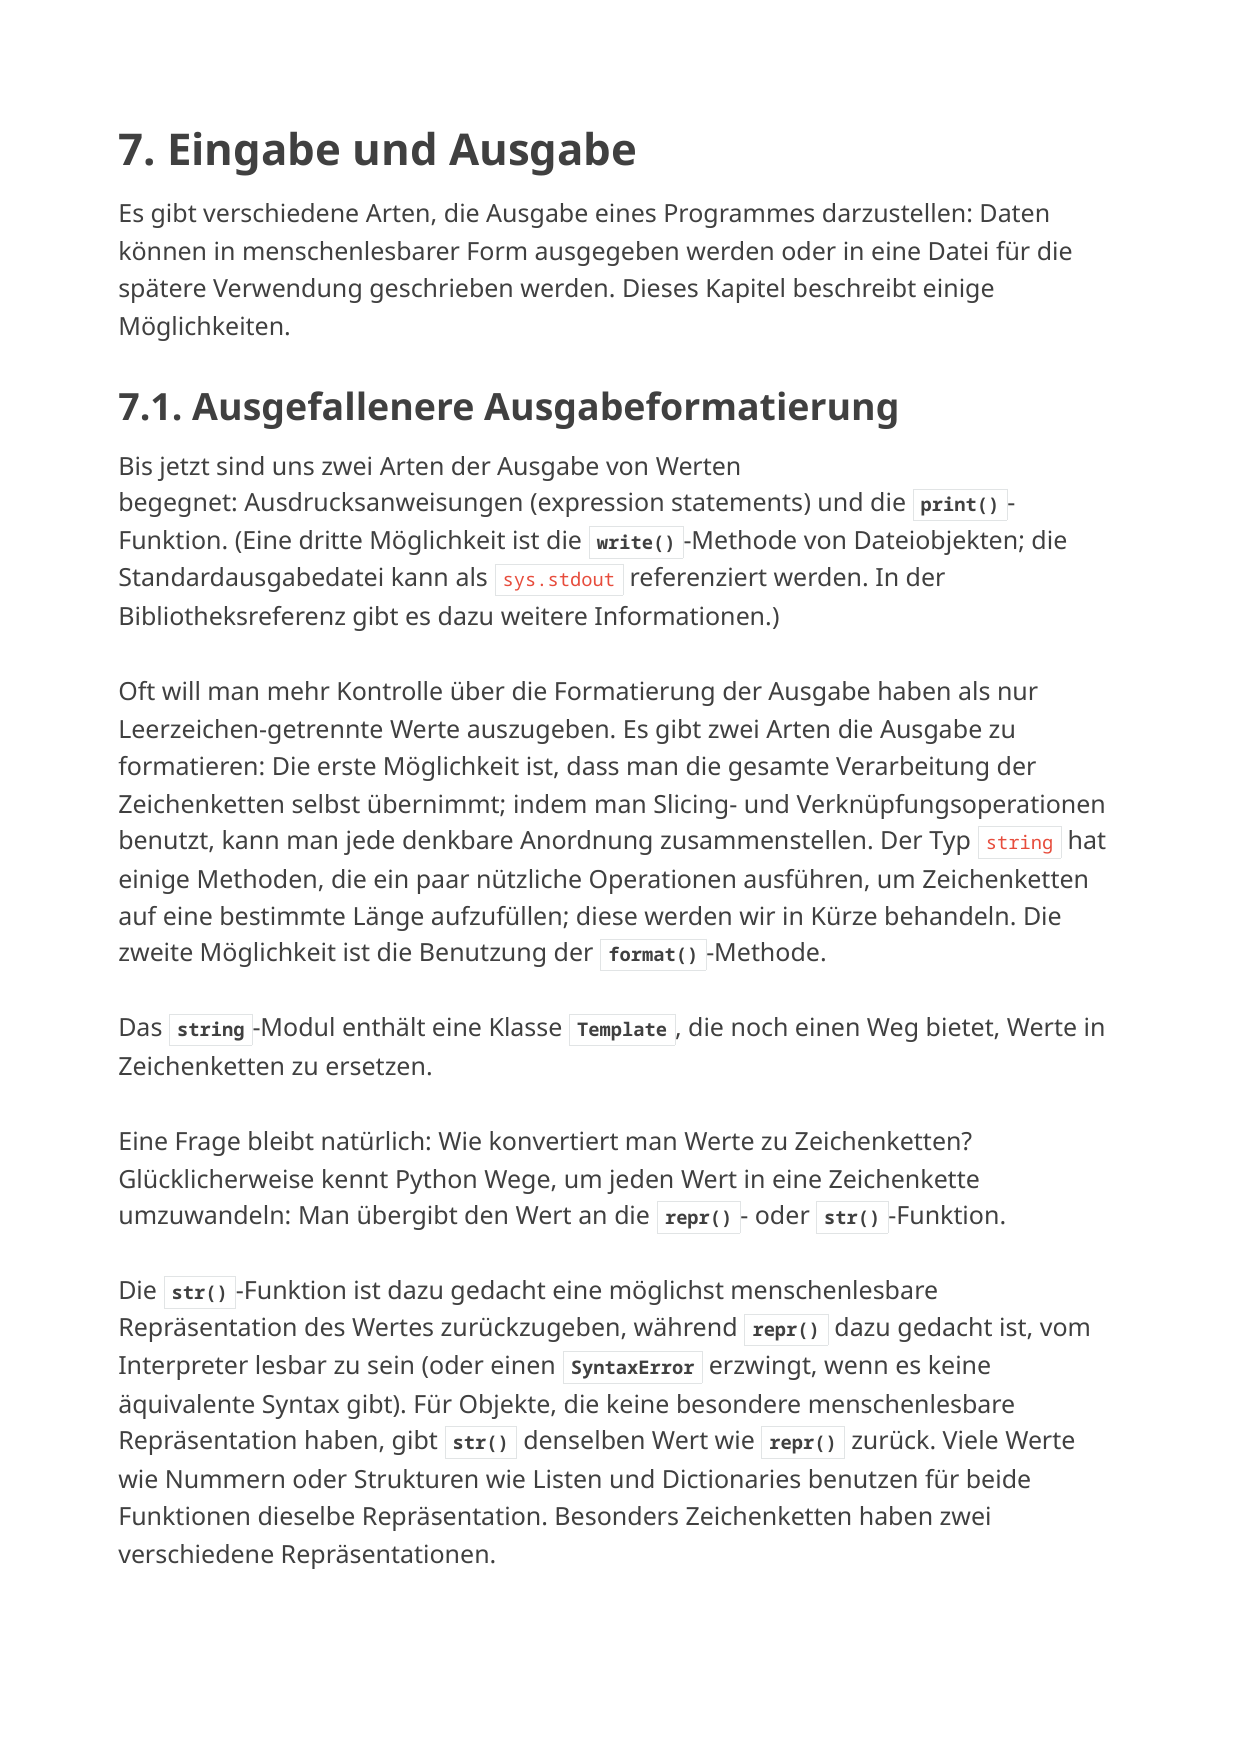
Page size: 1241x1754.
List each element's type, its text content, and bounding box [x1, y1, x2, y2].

text Bis jetzt sind uns zwei Arten der Ausgabe von Werten begegnet: Ausdrucksanweisungen (expression statements) und die print()-Funktion. (Eine dritte Möglichkeit ist die write()-Methode von Dateiobjekten; die Standardausgabedatei kann als sys.stdout referenziert werden. In der Bibliotheksreferenz gibt es dazu weitere Informationen.) [118, 445, 1122, 633]
subtitle 7.1. Ausgefallenere Ausgabeformatierung [118, 380, 1122, 431]
subtitle 7. Eingabe und Ausgabe [118, 118, 1122, 178]
text Oft will man mehr Kontrolle über die Formatierung der Ausgabe haben als nur Leerzeichen-getrennte Werte auszugeben. Es gibt zwei Arten die Ausgabe zu formatieren: Die erste Möglichkeit ist, dass man die gesamte Verarbeitung der Zeichenketten selbst übernimmt; indem man Slicing- und Verknüpfungsoperationen benutzt, kann man jede denkbare Anordnung zusammenstellen. Der Typ string hat einige Methoden, die ein paar nützliche Operationen ausführen, um Zeichenketten auf eine bestimmte Länge aufzufüllen; diese werden wir in Kürze behandeln. Die zweite Möglichkeit ist die Benutzung der format()-Methode. [118, 670, 1122, 970]
text Die str()-Funktion ist dazu gedacht eine möglichst menschenlesbare Repräsentation des Wertes zurückzugeben, während repr() dazu gedacht ist, vom Interpreter lesbar zu sein (oder einen SyntaxError erzwingt, wenn es keine äquivalente Syntax gibt). Für Objekte, die keine besondere menschenlesbare Repräsentation haben, gibt str() denselben Wert wie repr() zurück. Viele Werte wie Nummern oder Strukturen wie Listen und Dictionaries benutzen für beide Funktionen dieselbe Repräsentation. Besonders Zeichenketten haben zwei verschiedene Repräsentationen. [118, 1270, 1122, 1570]
text Das string-Modul enthält eine Klasse Template, die noch einen Weg bietet, Werte in Zeichenketten zu ersetzen. [118, 1008, 1122, 1083]
text Es gibt verschiedene Arten, die Ausgabe eines Programmes darzustellen: Daten können in menschenlesbarer Form ausgegeben werden oder in eine Datei für die spätere Verwendung geschrieben werden. Dieses Kapitel beschreibt einige Möglichkeiten. [118, 192, 1122, 342]
text Eine Frage bleibt natürlich: Wie konvertiert man Werte zu Zeichenketten? Glücklicherweise kennt Python Wege, um jeden Wert in eine Zeichenkette umzuwandeln: Man übergibt den Wert an die repr()- oder str()-Funktion. [118, 1120, 1122, 1233]
